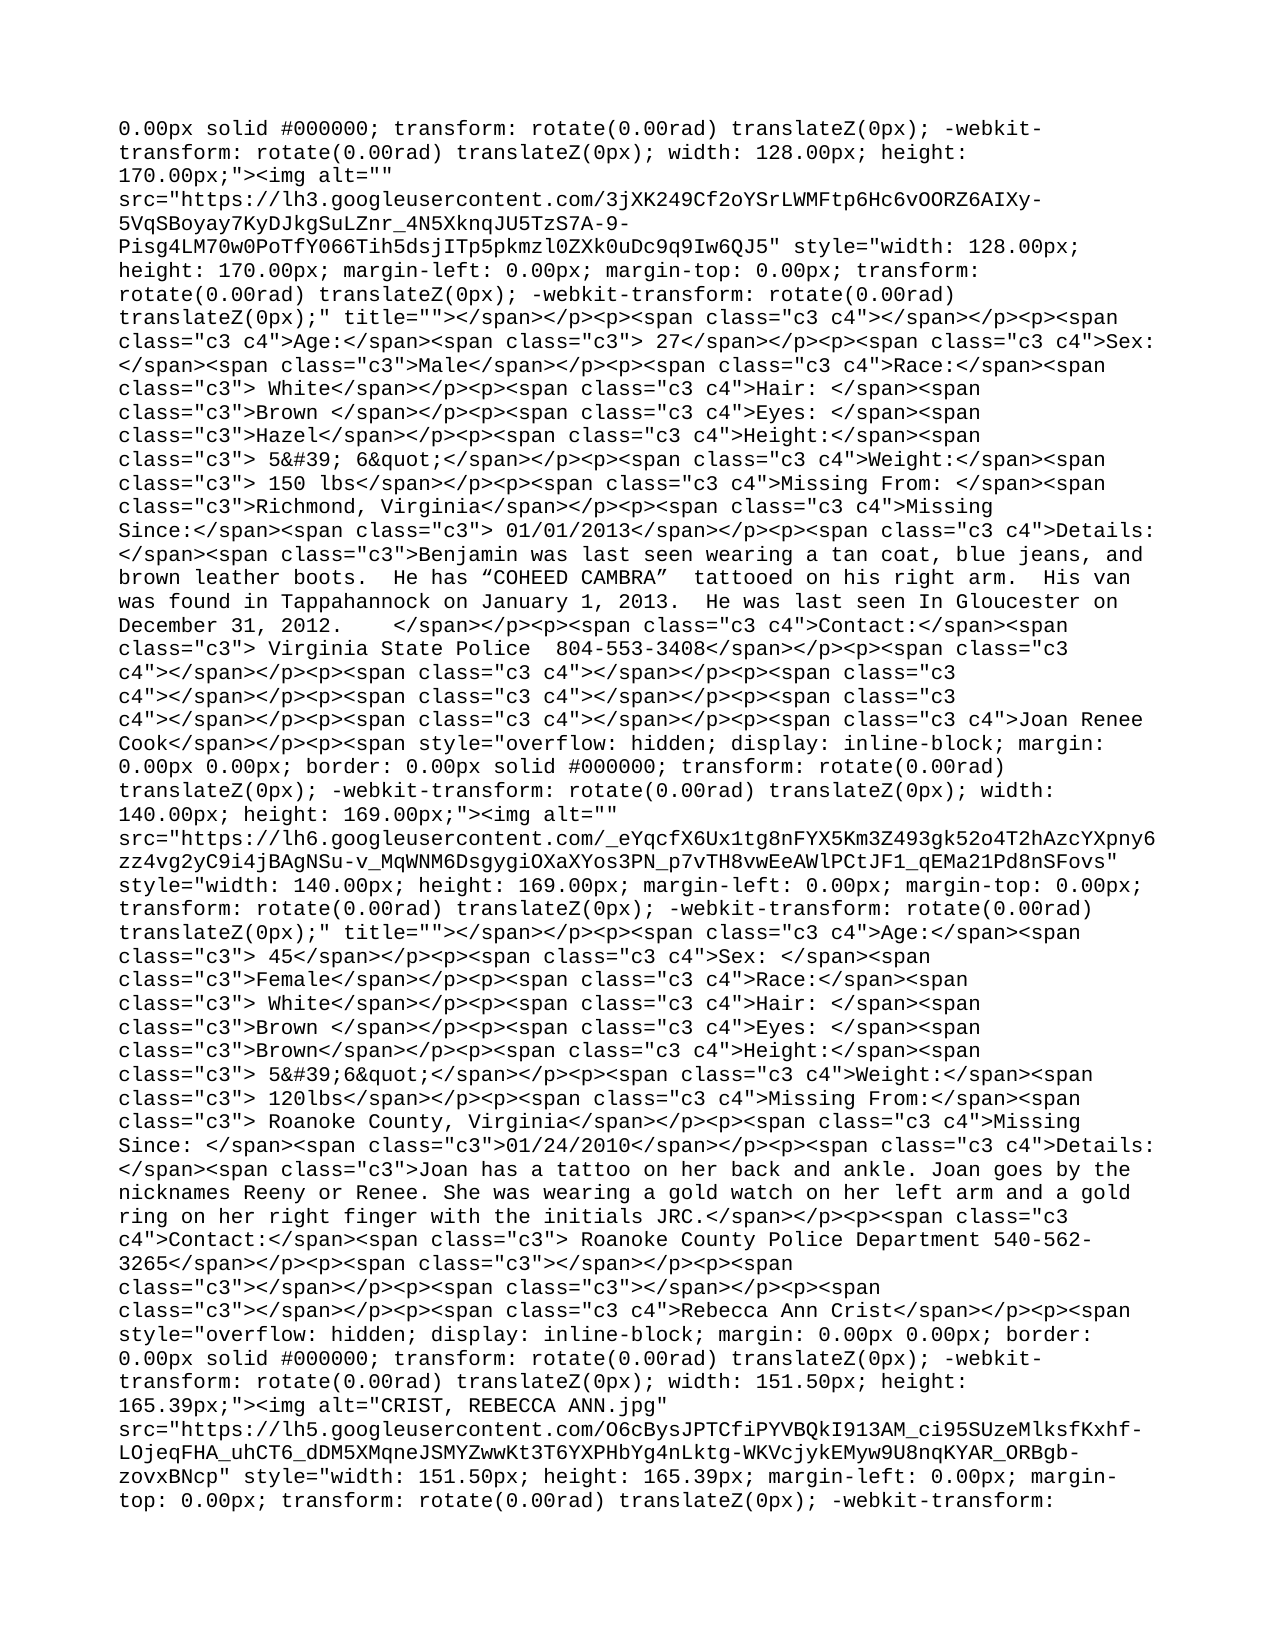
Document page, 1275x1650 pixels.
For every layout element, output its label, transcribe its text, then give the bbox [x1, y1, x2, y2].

text 0.00px solid #000000; transform: rotate(0.00rad) translateZ(0px); -webkit-transform: rotate(0.00rad) translateZ(0px); width: 128.00px; height: 170.00px;"><img alt="" src="https://lh3.googleusercontent.com/3jXK249Cf2oYSrLWMFtp6Hc6vOORZ6AIXy-5VqSBoyay7KyDJkgSuLZnr_4N5XknqJU5TzS7A-9-Pisg4LM70w0PoTfY066Tih5dsjITp5pkmzl0ZXk0uDc9q9Iw6QJ5" style="width: 128.00px; height: 170.00px; margin-left: 0.00px; margin-top: 0.00px; transform: rotate(0.00rad) translateZ(0px); -webkit-transform: rotate(0.00rad) translateZ(0px);" title=""></span></p><p><span class="c3 c4"></span></p><p><span class="c3 c4">Age:</span><span class="c3"> 27</span></p><p><span class="c3 c4">Sex: </span><span class="c3">Male</span></p><p><span class="c3 c4">Race:</span><span class="c3"> White</span></p><p><span class="c3 c4">Hair: </span><span class="c3">Brown </span></p><p><span class="c3 c4">Eyes: </span><span class="c3">Hazel</span></p><p><span class="c3 c4">Height:</span><span class="c3"> 5&#39; 6&quot;</span></p><p><span class="c3 c4">Weight:</span><span class="c3"> 150 lbs</span></p><p><span class="c3 c4">Missing From: </span><span class="c3">Richmond, Virginia</span></p><p><span class="c3 c4">Missing Since:</span><span class="c3"> 01/01/2013</span></p><p><span class="c3 c4">Details: </span><span class="c3">Benjamin was last seen wearing a tan coat, blue jeans, and brown leather boots. He has “COHEED CAMBRA” tattooed on his right arm. His van was found in Tappahannock on January 1, 2013. He was last seen In Gloucester on December 31, 2012. </span></p><p><span class="c3 c4">Contact:</span><span class="c3"> Virginia State Police 804-553-3408</span></p><p><span class="c3 c4"></span></p><p><span class="c3 c4"></span></p><p><span class="c3 c4"></span></p><p><span class="c3 c4"></span></p><p><span class="c3 c4"></span></p><p><span class="c3 c4"></span></p><p><span class="c3 c4">Joan Renee Cook</span></p><p><span style="overflow: hidden; display: inline-block; margin: 0.00px 0.00px; border: 0.00px solid #000000; transform: rotate(0.00rad) translateZ(0px); -webkit-transform: rotate(0.00rad) translateZ(0px); width: 140.00px; height: 169.00px;"><img alt="" src="https://lh6.googleusercontent.com/_eYqcfX6Ux1tg8nFYX5Km3Z493gk52o4T2hAzcYXpny6zz4vg2yC9i4jBAgNSu-v_MqWNM6DsgygiOXaXYos3PN_p7vTH8vwEeAWlPCtJF1_qEMa21Pd8nSFovs" style="width: 140.00px; height: 169.00px; margin-left: 0.00px; margin-top: 0.00px; transform: rotate(0.00rad) translateZ(0px); -webkit-transform: rotate(0.00rad) translateZ(0px);" title=""></span></p><p><span class="c3 c4">Age:</span><span class="c3"> 45</span></p><p><span class="c3 c4">Sex: </span><span class="c3">Female</span></p><p><span class="c3 c4">Race:</span><span class="c3"> White</span></p><p><span class="c3 c4">Hair: </span><span class="c3">Brown </span></p><p><span class="c3 c4">Eyes: </span><span class="c3">Brown</span></p><p><span class="c3 c4">Height:</span><span class="c3"> 5&#39;6&quot;</span></p><p><span class="c3 c4">Weight:</span><span class="c3"> 120lbs</span></p><p><span class="c3 c4">Missing From:</span><span class="c3"> Roanoke County, Virginia</span></p><p><span class="c3 c4">Missing Since: </span><span class="c3">01/24/2010</span></p><p><span class="c3 c4">Details: </span><span class="c3">Joan has a tattoo on her back and ankle. Joan goes by the nicknames Reeny or Renee. She was wearing a gold watch on her left arm and a gold ring on her right finger with the initials JRC.</span></p><p><span class="c3 c4">Contact:</span><span class="c3"> Roanoke County Police Department 540-562-3265</span></p><p><span class="c3"></span></p><p><span class="c3"></span></p><p><span class="c3"></span></p><p><span class="c3"></span></p><p><span class="c3 c4">Rebecca Ann Crist</span></p><p><span style="overflow: hidden; display: inline-block; margin: 0.00px 0.00px; border: 0.00px solid #000000; transform: rotate(0.00rad) translateZ(0px); -webkit-transform: rotate(0.00rad) translateZ(0px); width: 151.50px; height: 165.39px;"><img alt="CRIST, REBECCA ANN.jpg" src="https://lh5.googleusercontent.com/O6cBysJPTCfiPYVBQkI913AM_ci95SUzeMlksfKxhf-LOjeqFHA_uhCT6_dDM5XMqneJSMYZwwKt3T6YXPHbYg4nLktg-WKVcjykEMyw9U8nqKYAR_ORBgb-zovxBNcp" style="width: 151.50px; height: 165.39px; margin-left: 0.00px; margin-top: 0.00px; transform: rotate(0.00rad) translateZ(0px); -webkit-transform: [118, 118, 1157, 1513]
